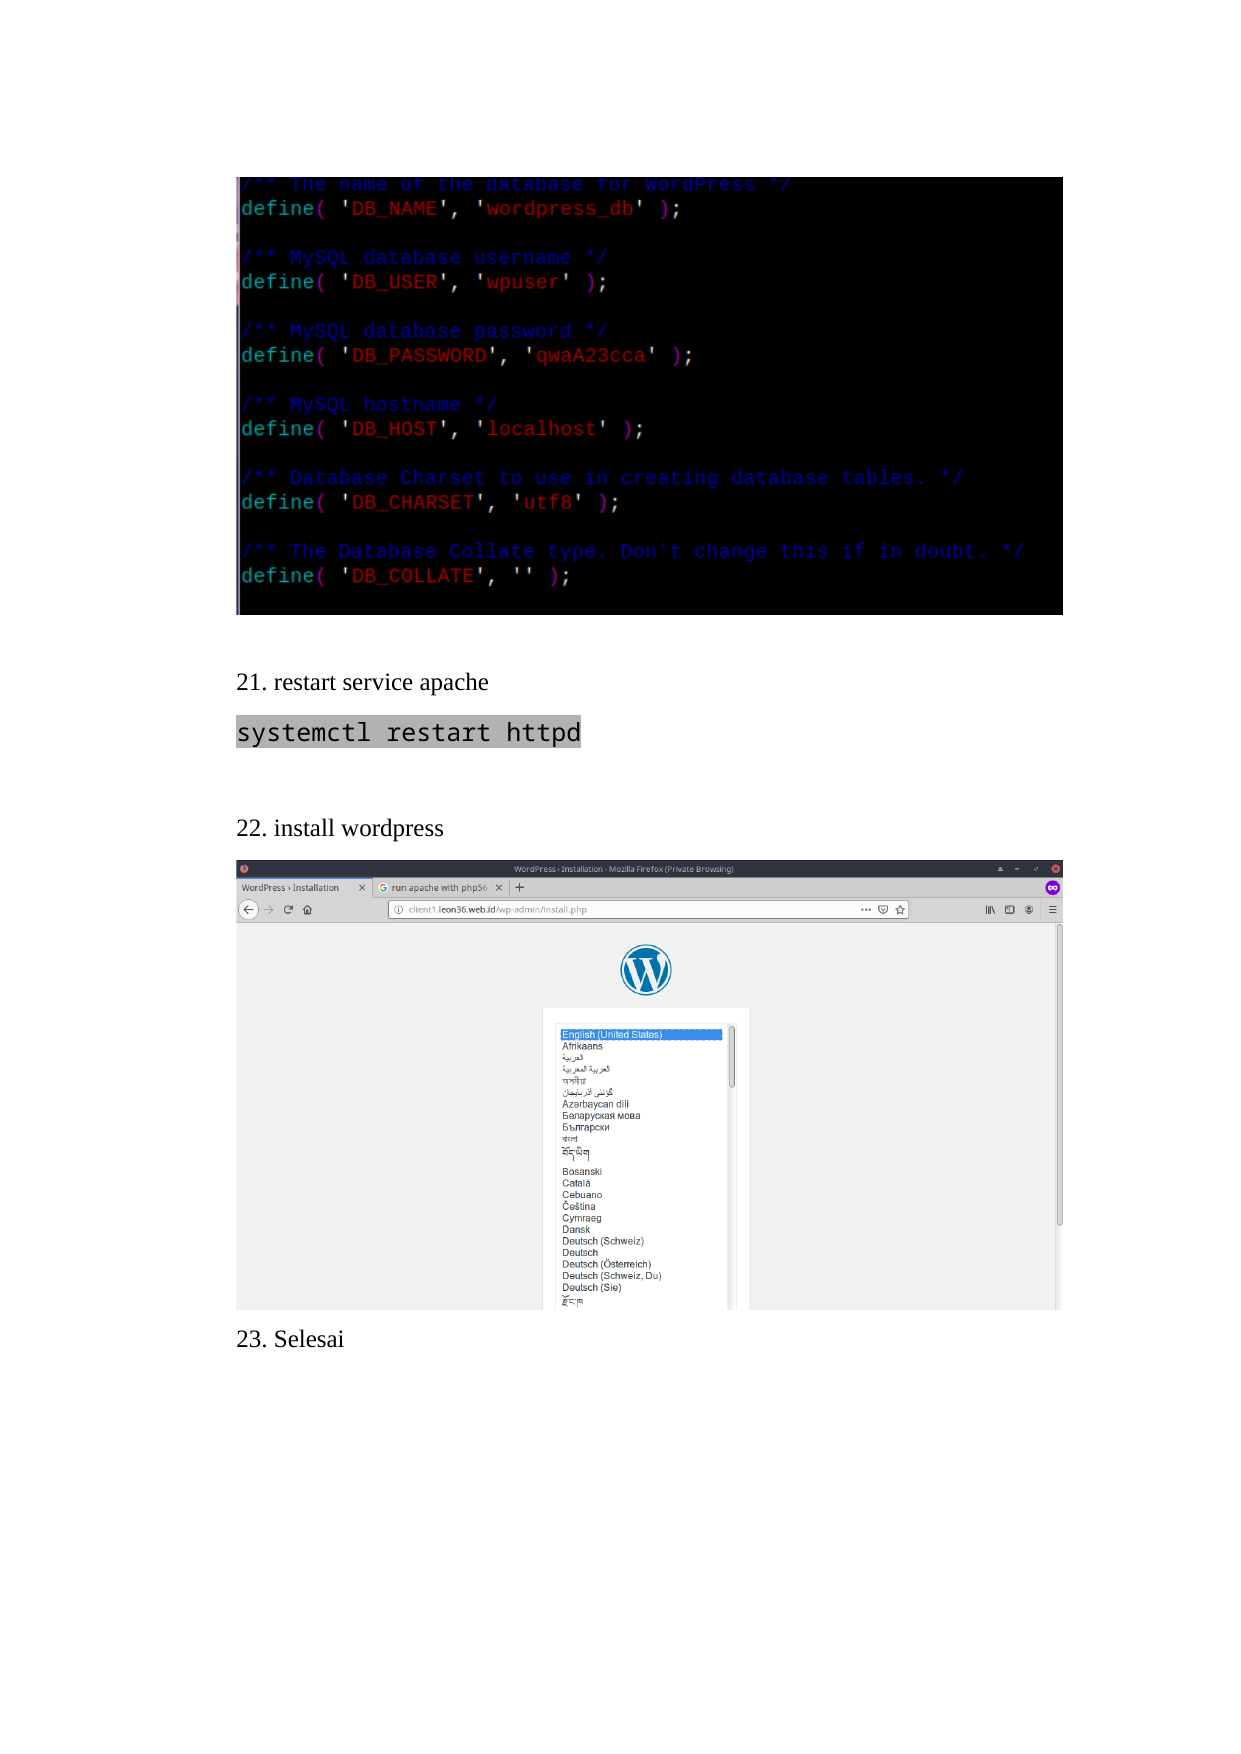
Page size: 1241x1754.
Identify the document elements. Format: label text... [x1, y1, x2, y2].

text systemctl restart httpd [236, 714, 1063, 748]
text 21. restart service apache [236, 667, 1063, 696]
picture [236, 177, 1063, 615]
picture [236, 860, 1063, 1310]
text 22. install wordpress [236, 813, 1063, 842]
text 23. Selesai [236, 1324, 1063, 1353]
